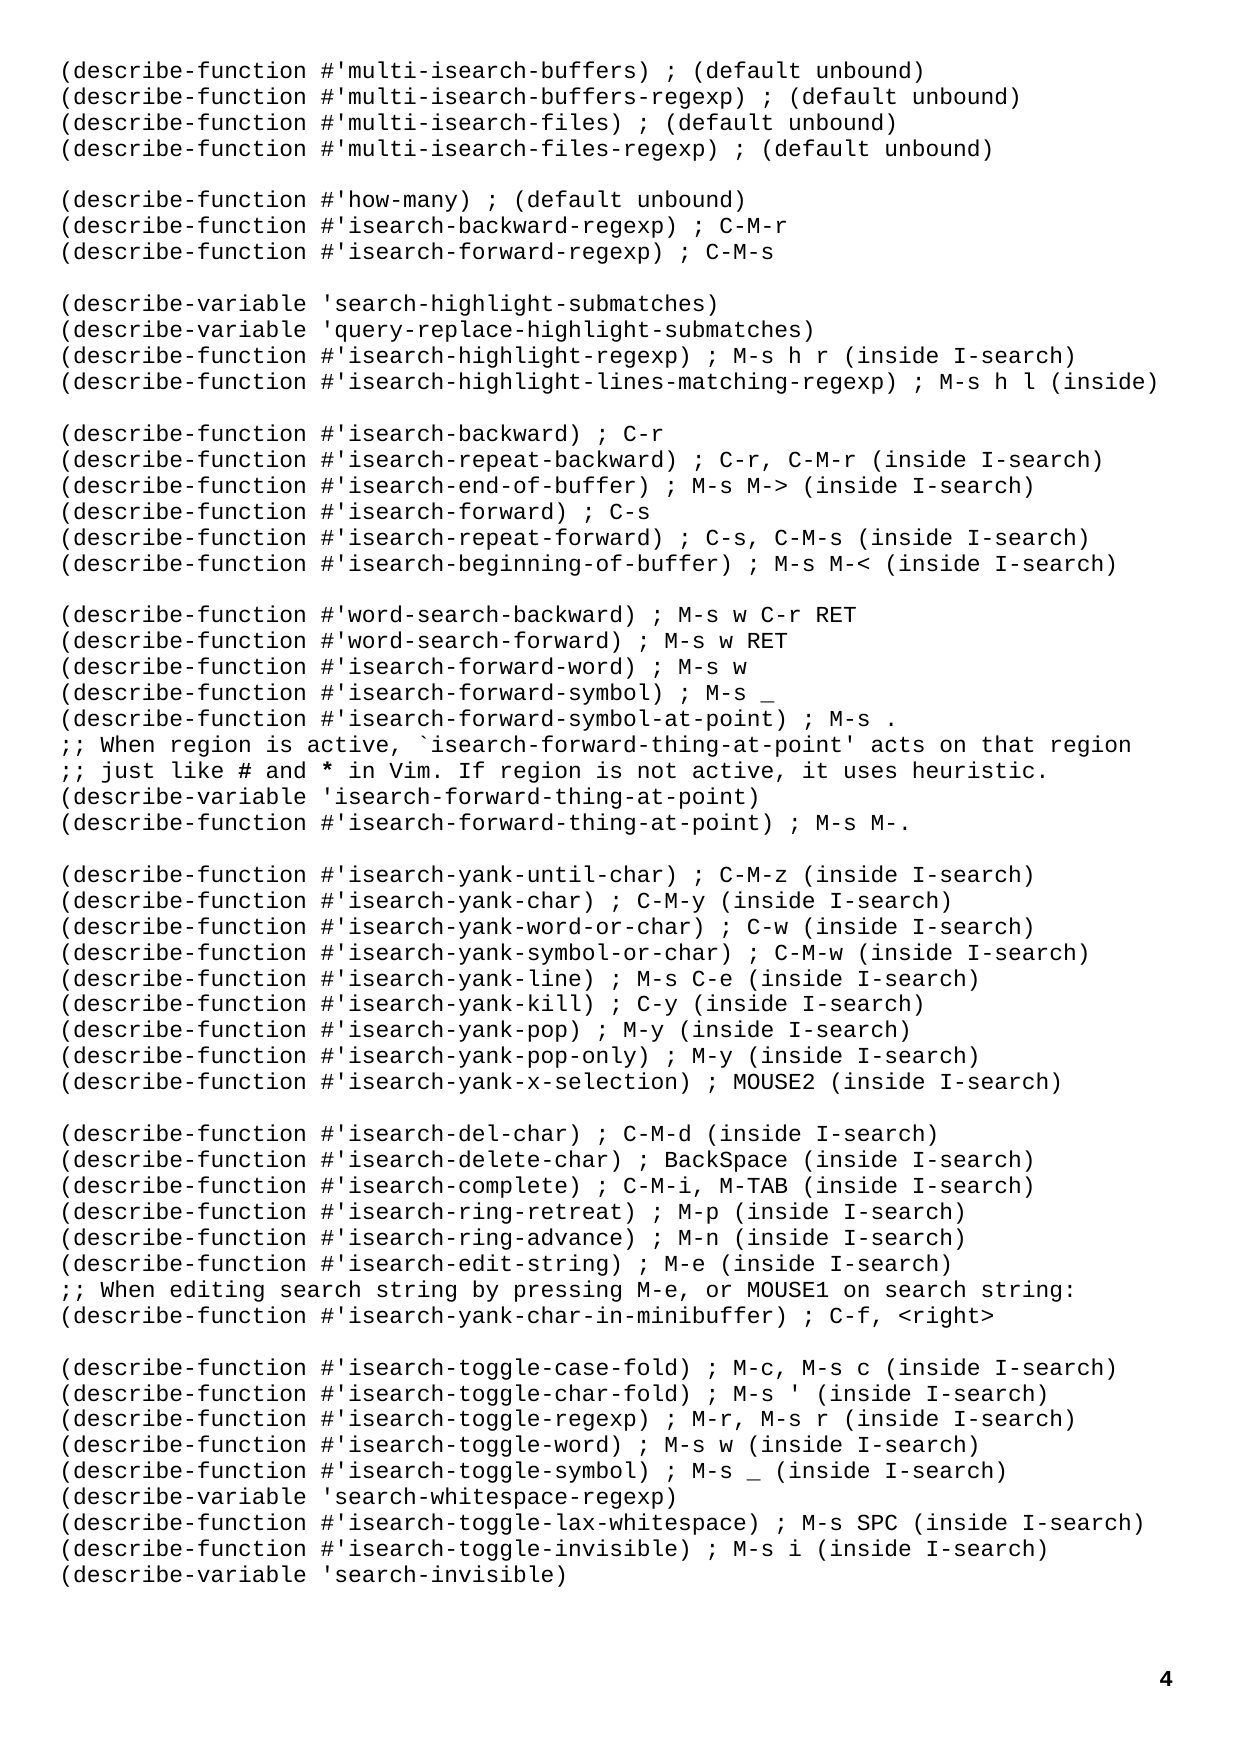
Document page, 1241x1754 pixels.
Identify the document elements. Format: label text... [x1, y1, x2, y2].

text (describe-function #'isearch-toggle-word) ; M-s w (inside I-search) [59, 1434, 1181, 1460]
text (describe-function #'isearch-del-char) ; C-M-d (inside I-search) [59, 1122, 1181, 1148]
text (describe-function #'isearch-end-of-buffer) ; M-s M-> (inside I-search) [59, 474, 1181, 500]
text (describe-function #'isearch-beginning-of-buffer) ; M-s M-< (inside I-search) [59, 552, 1181, 578]
text (describe-function #'isearch-yank-pop) ; M-y (inside I-search) [59, 1019, 1181, 1045]
text (describe-function #'isearch-yank-char) ; C-M-y (inside I-search) [59, 889, 1181, 915]
text (describe-function #'isearch-repeat-forward) ; C-s, C-M-s (inside I-search) [59, 526, 1181, 552]
text (describe-variable 'search-whitespace-regexp) [59, 1486, 1181, 1512]
text (describe-function #'isearch-toggle-symbol) ; M-s _ (inside I-search) [59, 1460, 1181, 1486]
text (describe-function #'multi-isearch-files) ; (default unbound) [59, 111, 1181, 137]
text (describe-function #'isearch-forward-symbol) ; M-s _ [59, 682, 1181, 707]
text (describe-function #'isearch-toggle-invisible) ; M-s i (inside I-search) [59, 1537, 1181, 1563]
text (describe-variable 'search-invisible) [59, 1563, 1181, 1589]
text (describe-variable 'search-highlight-submatches) [59, 292, 1181, 318]
text (describe-function #'isearch-toggle-case-fold) ; M-c, M-s c (inside I-search) [59, 1356, 1181, 1382]
text (describe-function #'isearch-forward) ; C-s [59, 500, 1181, 526]
text (describe-function #'isearch-highlight-regexp) ; M-s h r (inside I-search) [59, 344, 1181, 370]
text (describe-function #'isearch-forward-symbol-at-point) ; M-s . [59, 707, 1181, 733]
text ;; just like # and * in Vim. If region is not active, it uses heuristic. [59, 759, 1181, 785]
text (describe-function #'isearch-yank-pop-only) ; M-y (inside I-search) [59, 1045, 1181, 1071]
text (describe-function #'word-search-backward) ; M-s w C-r RET [59, 604, 1181, 630]
text (describe-function #'isearch-yank-x-selection) ; MOUSE2 (inside I-search) [59, 1071, 1181, 1097]
text (describe-function #'isearch-delete-char) ; BackSpace (inside I-search) [59, 1148, 1181, 1174]
text (describe-function #'word-search-forward) ; M-s w RET [59, 630, 1181, 656]
text 4 [59, 1667, 1181, 1693]
text (describe-function #'isearch-yank-char-in-minibuffer) ; C-f, <right> [59, 1304, 1181, 1330]
text (describe-variable 'isearch-forward-thing-at-point) [59, 785, 1181, 811]
text (describe-function #'isearch-toggle-char-fold) ; M-s ' (inside I-search) [59, 1382, 1181, 1408]
text (describe-function #'isearch-repeat-backward) ; C-r, C-M-r (inside I-search) [59, 448, 1181, 474]
text (describe-function #'isearch-edit-string) ; M-e (inside I-search) [59, 1252, 1181, 1278]
text (describe-function #'isearch-backward) ; C-r [59, 422, 1181, 448]
text (describe-function #'isearch-yank-until-char) ; C-M-z (inside I-search) [59, 863, 1181, 889]
text (describe-function #'isearch-yank-kill) ; C-y (inside I-search) [59, 993, 1181, 1019]
text (describe-variable 'query-replace-highlight-submatches) [59, 318, 1181, 344]
text ;; When region is active, `isearch-forward-thing-at-point' acts on that region [59, 733, 1181, 759]
text (describe-function #'isearch-yank-symbol-or-char) ; C-M-w (inside I-search) [59, 941, 1181, 967]
text (describe-function #'isearch-yank-line) ; M-s C-e (inside I-search) [59, 967, 1181, 993]
text (describe-function #'isearch-backward-regexp) ; C-M-r [59, 215, 1181, 241]
text (describe-function #'isearch-toggle-lax-whitespace) ; M-s SPC (inside I-search) [59, 1512, 1181, 1537]
text ;; When editing search string by pressing M-e, or MOUSE1 on search string: [59, 1278, 1181, 1304]
text (describe-function #'multi-isearch-buffers-regexp) ; (default unbound) [59, 85, 1181, 111]
text (describe-function #'isearch-ring-retreat) ; M-p (inside I-search) [59, 1200, 1181, 1226]
text (describe-function #'isearch-forward-word) ; M-s w [59, 656, 1181, 682]
text (describe-function #'multi-isearch-files-regexp) ; (default unbound) [59, 137, 1181, 163]
text (describe-function #'isearch-forward-thing-at-point) ; M-s M-. [59, 811, 1181, 837]
text (describe-function #'isearch-yank-word-or-char) ; C-w (inside I-search) [59, 915, 1181, 941]
text (describe-function #'multi-isearch-buffers) ; (default unbound) [59, 59, 1181, 85]
text (describe-function #'isearch-toggle-regexp) ; M-r, M-s r (inside I-search) [59, 1408, 1181, 1434]
text (describe-function #'isearch-highlight-lines-matching-regexp) ; M-s h l (inside) [59, 370, 1181, 396]
text (describe-function #'isearch-ring-advance) ; M-n (inside I-search) [59, 1226, 1181, 1252]
text (describe-function #'isearch-complete) ; C-M-i, M-TAB (inside I-search) [59, 1174, 1181, 1200]
text (describe-function #'how-many) ; (default unbound) [59, 189, 1181, 215]
text (describe-function #'isearch-forward-regexp) ; C-M-s [59, 241, 1181, 267]
